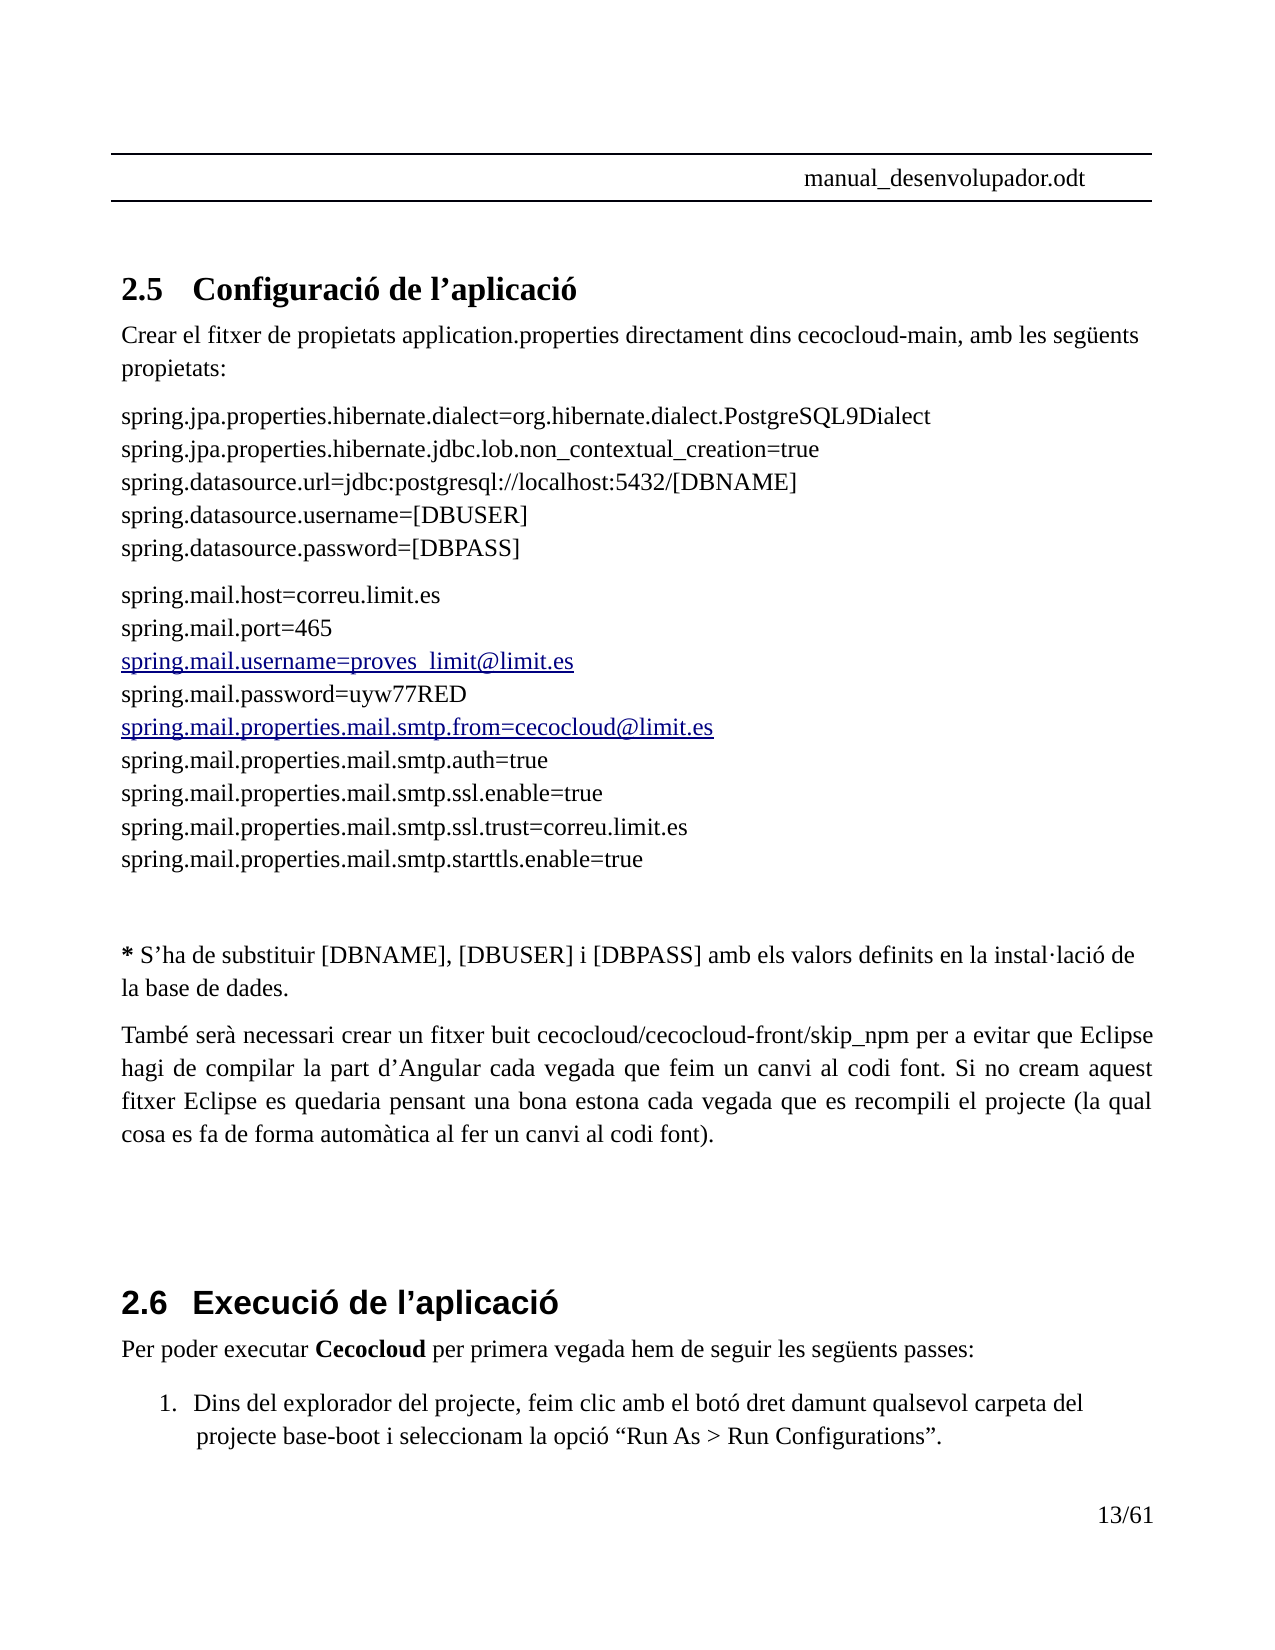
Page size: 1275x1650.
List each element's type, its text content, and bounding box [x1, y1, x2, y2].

list Dins del explorador del projecte, feim clic amb el botó dret damunt qualsevol carpeta del projecte base-boot i seleccionam la opció “Run As > Run Configurations”. [156, 1385, 1157, 1452]
text Per poder executar Cecocloud per primera vegada hem de seguir les següents passes: [118, 1331, 1157, 1366]
text spring.jpa.properties.hibernate.dialect=org.hibernate.dialect.PostgreSQL9Dialect spring.jpa.properties.hibernate.jdbc.lob.non_contextual_creation=true spring.datasource.url=jdbc:postgresql://localhost:5432/[DBNAME] spring.datasource.username=[DBUSER] spring.datasource.password=[DBPASS] [118, 398, 1157, 562]
text Crear el fitxer de propietats application.properties directament dins cecocloud-main, amb les següents propietats: [118, 317, 1157, 382]
text També serà necessari crear un fitxer buit cecocloud/cecocloud-front/skip_npm per a evitar que Eclipse hagi de compilar la part d’Angular cada vegada que feim un canvi al codi font. Si no cream aquest fitxer Eclipse es quedaria pensant una bona estona cada vegada que es recompili el projecte (la qual cosa es fa de forma automàtica al fer un canvi al codi font). [118, 1017, 1157, 1148]
subtitle Configuració de l’aplicació [118, 266, 1157, 308]
subtitle Execució de l’aplicació [118, 1280, 1157, 1322]
text spring.mail.host=correu.limit.es spring.mail.port=465 spring.mail.username=proves_limit@limit.es spring.mail.password=uyw77RED spring.mail.properties.mail.smtp.from=cecocloud@limit.es spring.mail.properties.mail.smtp.auth=true spring.mail.properties.mail.smtp.ssl.enable=true spring.mail.properties.mail.smtp.ssl.trust=correu.limit.es spring.mail.properties.mail.smtp.starttls.enable=true [118, 577, 1157, 873]
text * S’ha de substituir [DBNAME], [DBUSER] i [DBPASS] amb els valors definits en la instal·lació de la base de dades. [118, 937, 1157, 1002]
